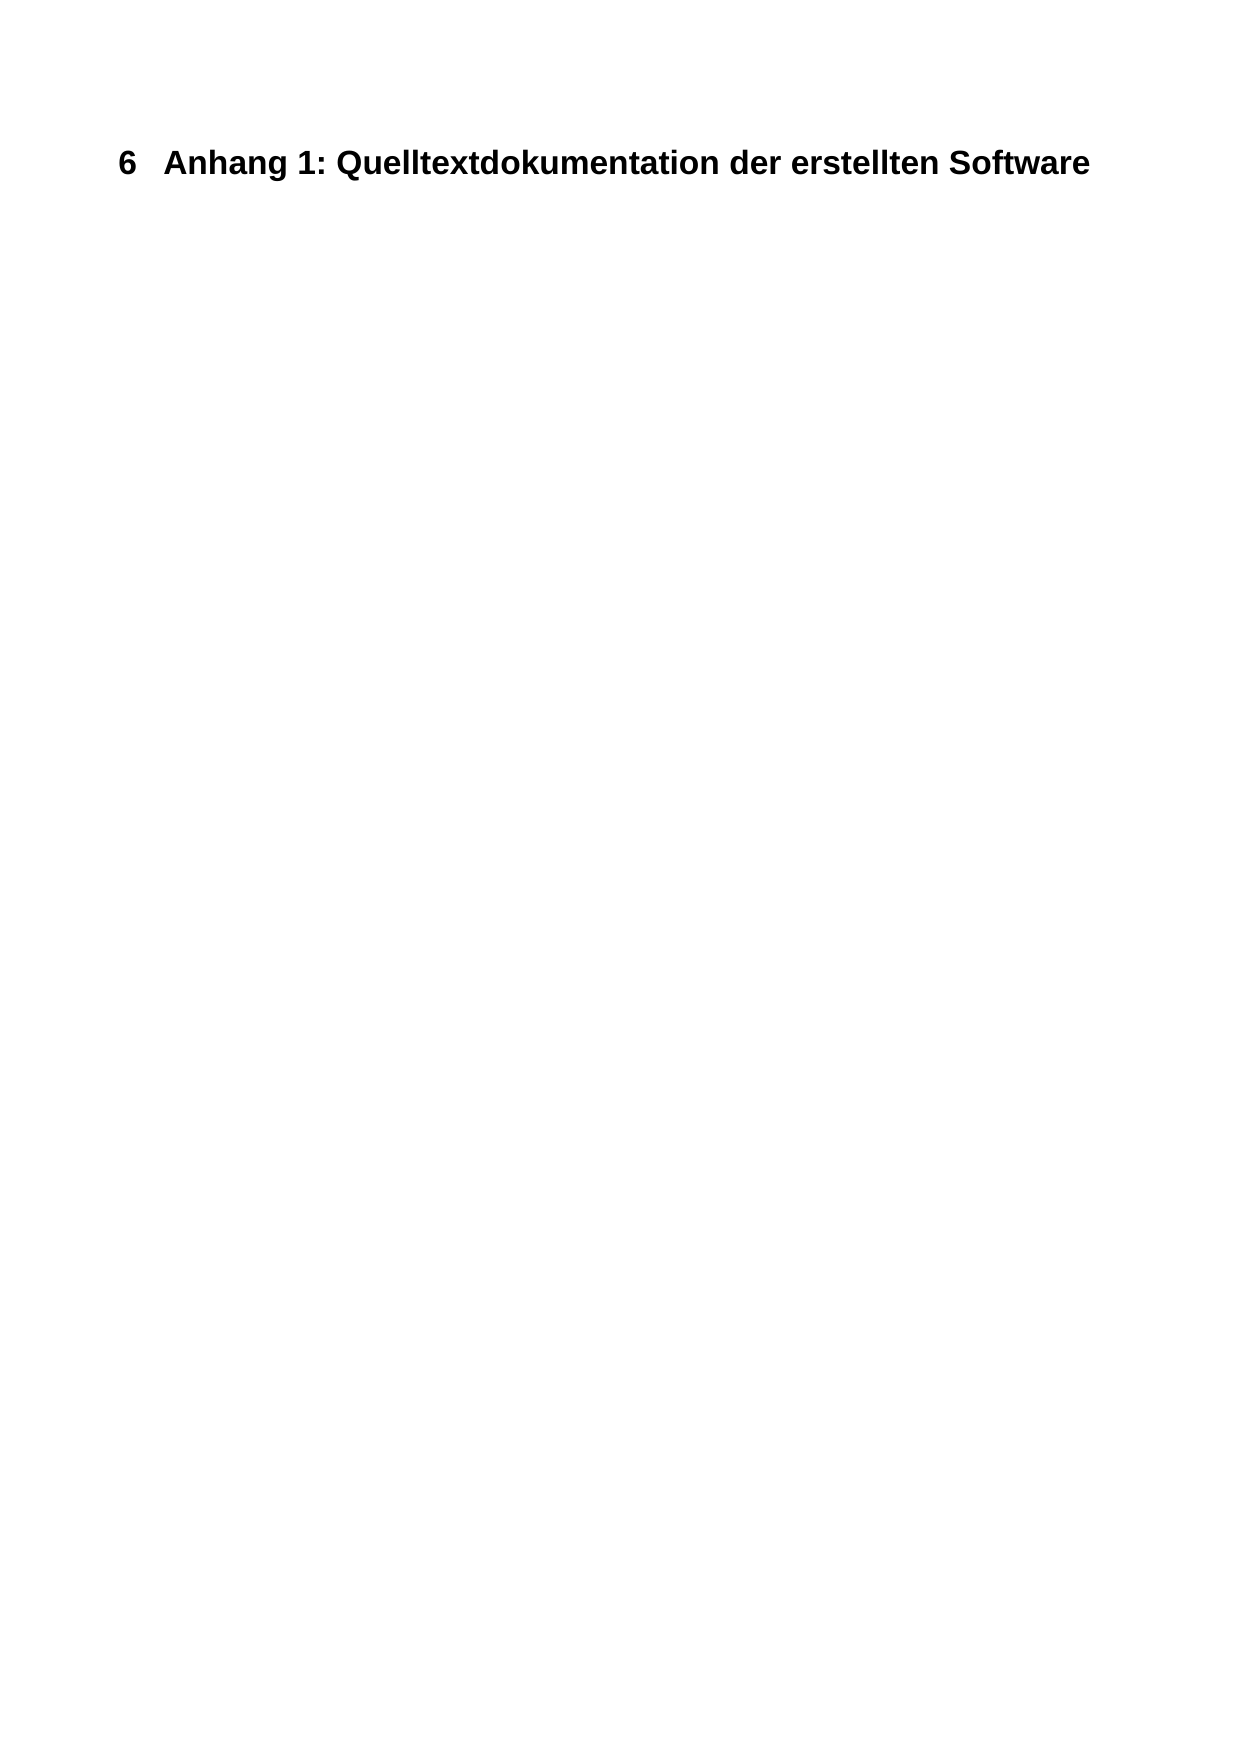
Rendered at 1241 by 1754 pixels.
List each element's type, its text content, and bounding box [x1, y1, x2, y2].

subtitle Anhang 1: Quelltextdokumentation der erstellten Software [118, 143, 1122, 182]
